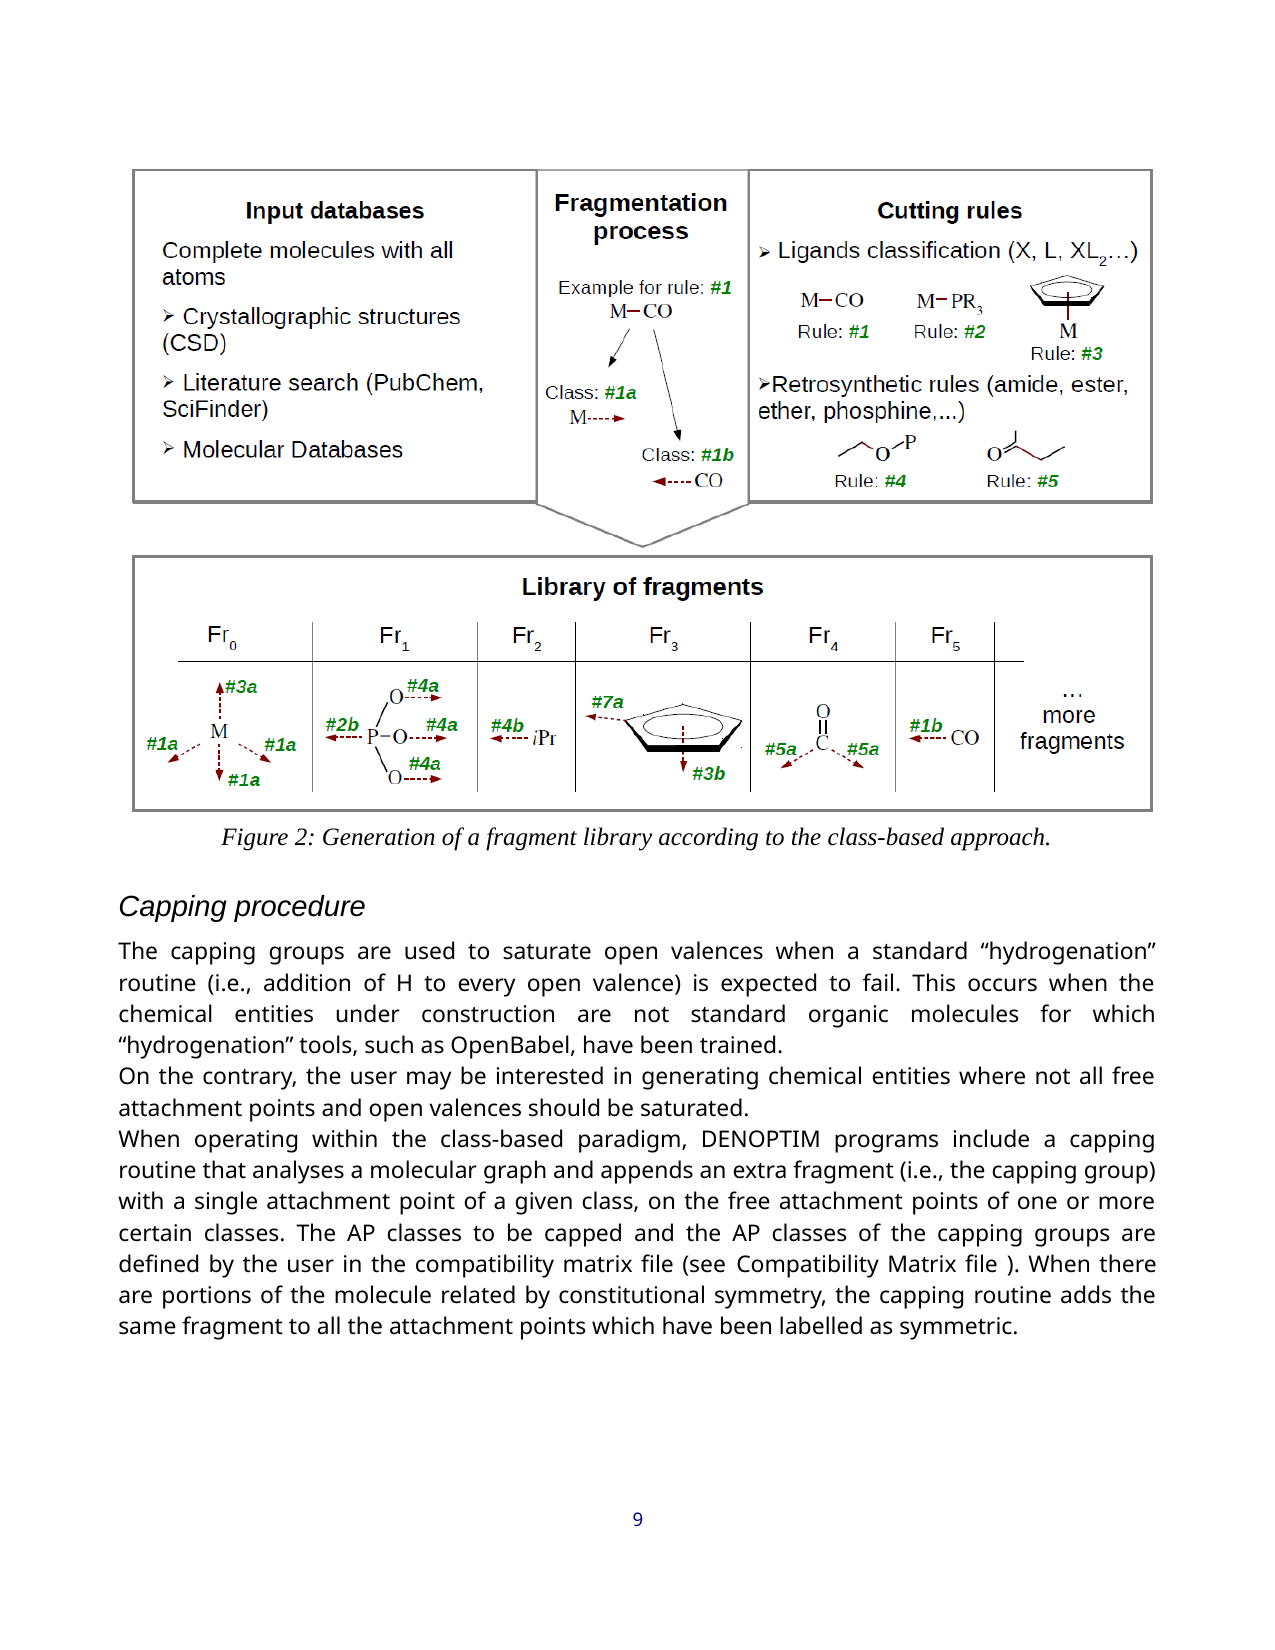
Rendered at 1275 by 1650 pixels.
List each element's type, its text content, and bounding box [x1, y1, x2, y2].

text The capping groups are used to saturate open valences when a standard “hydrogenation” routine (i.e., addition of H to every open valence) is expected to fail. This occurs when the chemical entities under construction are not standard organic molecules for which “hydrogenation” tools, such as OpenBabel, have been trained. [118, 935, 1157, 1060]
text Figure 2: Generation of a fragment library according to the class-based approach. [118, 822, 1157, 851]
text When operating within the class-based paradigm, DENOPTIM programs include a capping routine that analyses a molecular graph and appends an extra fragment (i.e., the capping group) with a single attachment point of a given class, on the free attachment points of one or more certain classes. The AP classes to be capped and the AP classes of the capping groups are defined by the user in the compatibility matrix file (see Compatibility Matrix file ). When there are portions of the molecule related by constitutional symmetry, the capping routine adds the same fragment to all the attachment points which have been labelled as symmetric. [118, 1123, 1157, 1342]
text On the contrary, the user may be interested in generating chemical entities where not all free attachment points and open valences should be saturated. [118, 1060, 1157, 1123]
subtitle Capping procedure [118, 889, 1157, 923]
picture [118, 162, 1158, 822]
